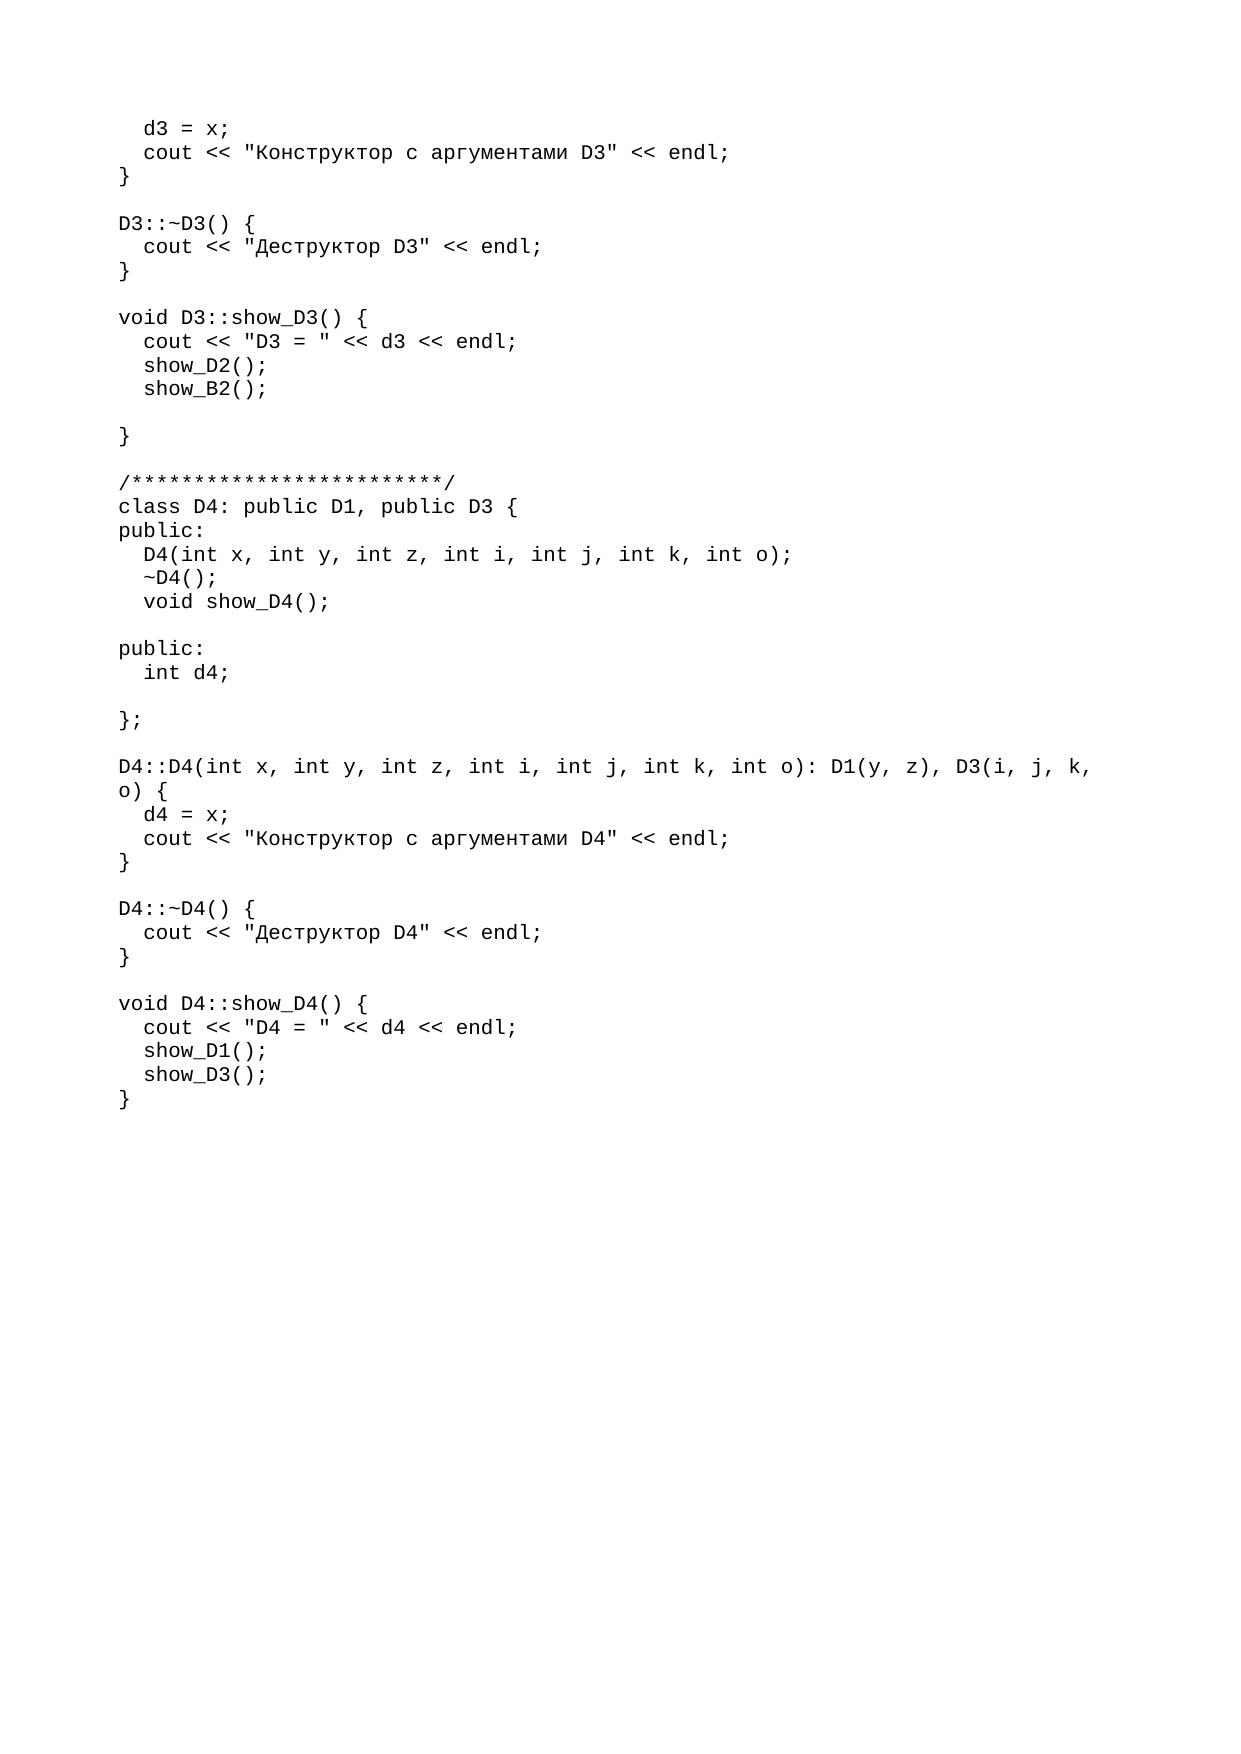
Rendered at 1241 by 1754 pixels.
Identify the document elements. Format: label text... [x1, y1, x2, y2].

text } [118, 946, 1122, 969]
text d4 = x; [118, 804, 1122, 827]
text } [118, 1088, 1122, 1111]
text ~D4(); [118, 567, 1122, 591]
text int d4; [118, 662, 1122, 686]
text cout << "D4 = " << d4 << endl; [118, 1017, 1122, 1040]
text } [118, 165, 1122, 189]
text } [118, 426, 1122, 449]
text cout << "Конструктор с аргументами D4" << endl; [118, 827, 1122, 851]
text /*************************/ [118, 473, 1122, 496]
text D4(int x, int y, int z, int i, int j, int k, int o); [118, 544, 1122, 567]
text void D3::show_D3() { [118, 307, 1122, 331]
text } [118, 260, 1122, 284]
text D4::~D4() { [118, 898, 1122, 922]
text public: [118, 638, 1122, 662]
text cout << "D3 = " << d3 << endl; [118, 331, 1122, 354]
text show_B2(); [118, 378, 1122, 402]
text cout << "Деструктор D4" << endl; [118, 922, 1122, 946]
text D3::~D3() { [118, 213, 1122, 236]
text show_D1(); [118, 1040, 1122, 1064]
text d3 = x; [118, 118, 1122, 142]
text }; [118, 709, 1122, 733]
text cout << "Конструктор с аргументами D3" << endl; [118, 142, 1122, 165]
text show_D3(); [118, 1064, 1122, 1088]
text class D4: public D1, public D3 { [118, 496, 1122, 520]
text D4::D4(int x, int y, int z, int i, int j, int k, int o): D1(y, z), D3(i, j, k, o) { [118, 757, 1122, 804]
text } [118, 851, 1122, 875]
text cout << "Деструктор D3" << endl; [118, 236, 1122, 260]
text void D4::show_D4() { [118, 993, 1122, 1017]
text void show_D4(); [118, 591, 1122, 615]
text public: [118, 520, 1122, 544]
text show_D2(); [118, 354, 1122, 378]
